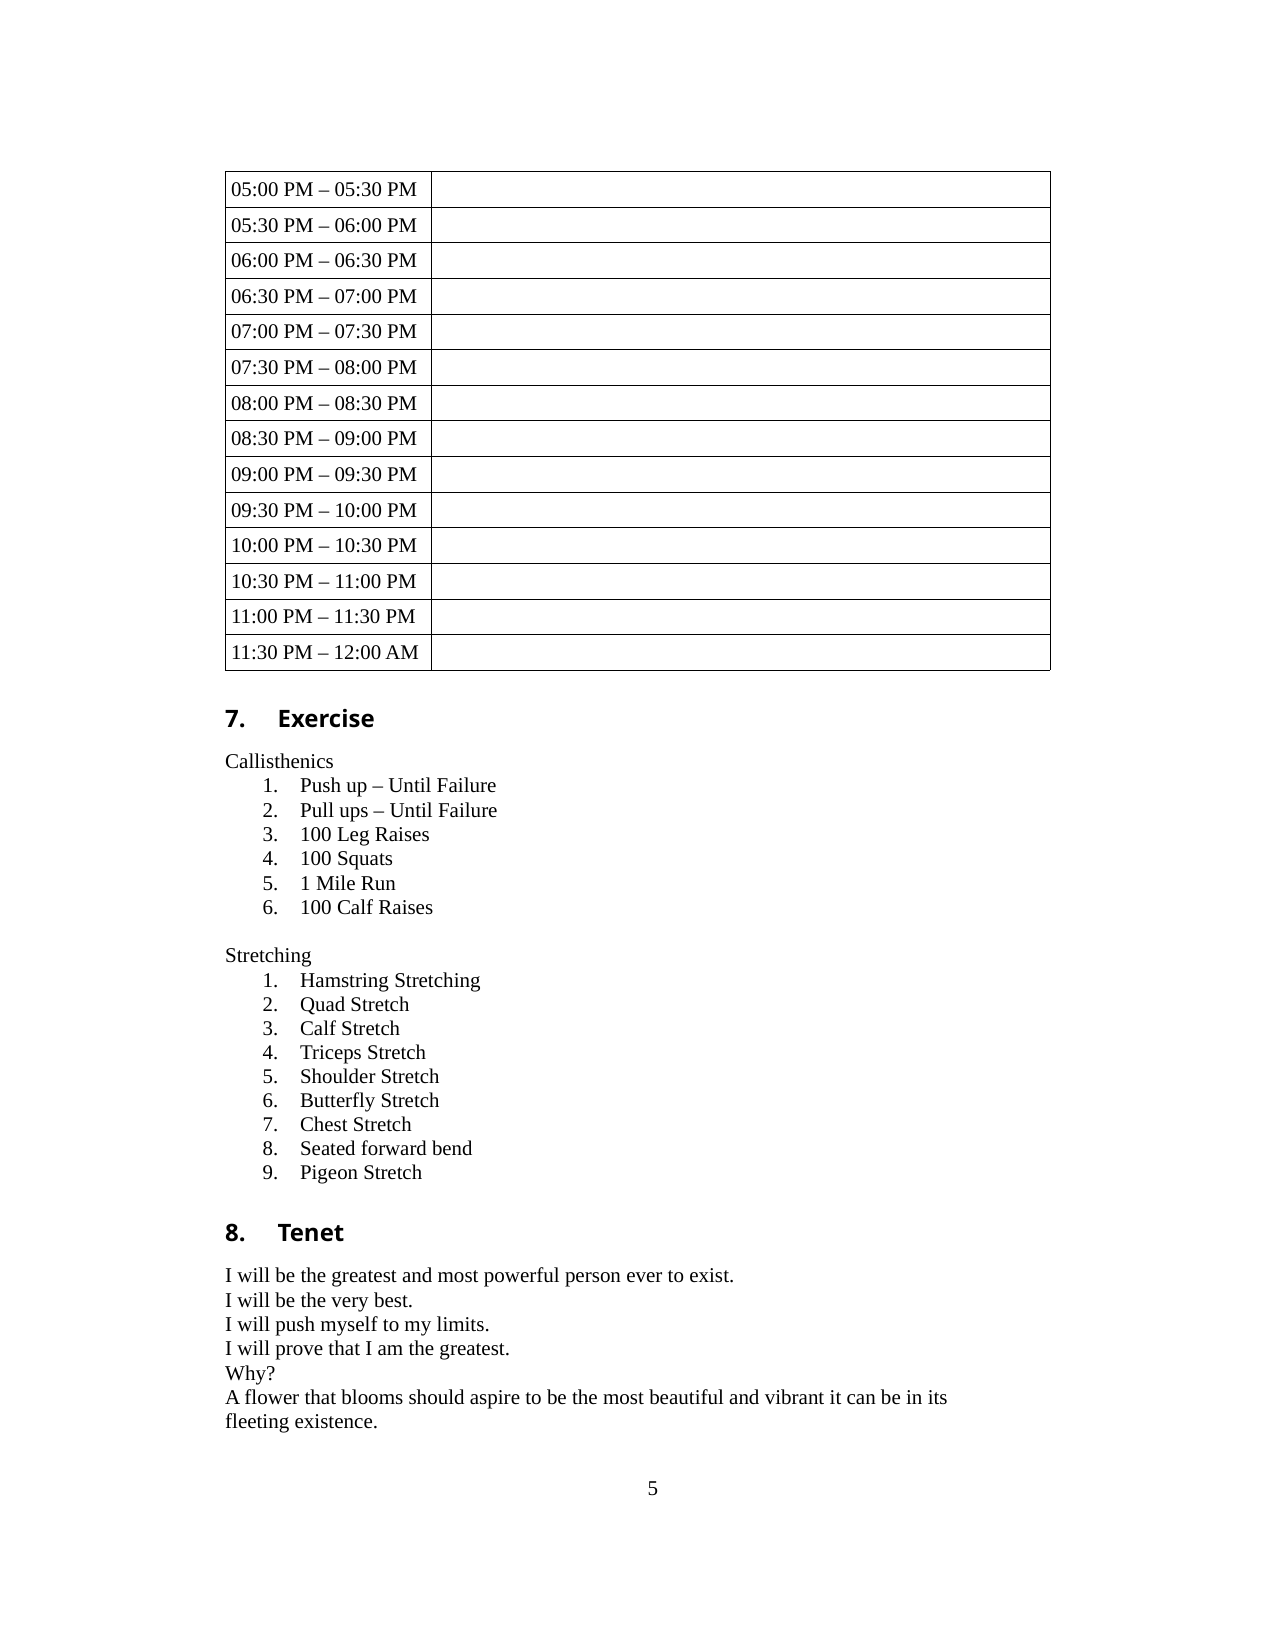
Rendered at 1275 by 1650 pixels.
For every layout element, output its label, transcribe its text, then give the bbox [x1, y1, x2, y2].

text Why? [225, 1360, 1050, 1384]
table_cell [432, 315, 1050, 349]
text Callisthenics [225, 749, 1050, 773]
table_cell 07:30 PM – 08:00 PM [226, 350, 431, 385]
list Quad Stretch [262, 992, 1050, 1016]
table_cell [432, 208, 1050, 242]
text I will be the very best. [225, 1287, 1050, 1312]
table_cell [432, 564, 1050, 598]
list Chest Stretch [262, 1112, 1050, 1136]
list Seated forward bend [262, 1136, 1050, 1160]
list Hamstring Stretching [262, 967, 1050, 992]
table_cell 05:30 PM – 06:00 PM [226, 208, 431, 242]
table_cell 10:00 PM – 10:30 PM [226, 528, 431, 563]
text I will prove that I am the greatest. [225, 1336, 1050, 1360]
table_cell 09:00 PM – 09:30 PM [226, 457, 431, 492]
list 1 Mile Run [262, 870, 1050, 894]
text I will push myself to my limits. [225, 1312, 1050, 1336]
table_cell [432, 350, 1050, 385]
text A flower that blooms should aspire to be the most beautiful and vibrant it can be in its [225, 1384, 1050, 1409]
table_cell 08:00 PM – 08:30 PM [226, 386, 431, 420]
table_cell 06:30 PM – 07:00 PM [226, 279, 431, 313]
list Pigeon Stretch [262, 1160, 1050, 1184]
table_cell [432, 493, 1050, 527]
list Push up – Until Failure [262, 773, 1050, 797]
text I will be the greatest and most powerful person ever to exist. [225, 1263, 1050, 1287]
list 100 Squats [262, 846, 1050, 870]
list 100 Calf Raises [262, 894, 1050, 919]
text fleeting existence. [225, 1409, 1050, 1433]
table_cell [432, 279, 1050, 313]
table_cell 11:30 PM – 12:00 AM [226, 635, 431, 670]
table_cell 07:00 PM – 07:30 PM [226, 315, 431, 349]
text Stretching [225, 943, 1050, 967]
table_cell [432, 243, 1050, 278]
table_cell 08:30 PM – 09:00 PM [226, 421, 431, 456]
table_cell 10:30 PM – 11:00 PM [226, 564, 431, 598]
list 100 Leg Raises [262, 822, 1050, 846]
list Butterfly Stretch [262, 1088, 1050, 1112]
table_cell [432, 600, 1050, 634]
table_cell [432, 421, 1050, 456]
table_cell 06:00 PM – 06:30 PM [226, 243, 431, 278]
list Calf Stretch [262, 1016, 1050, 1040]
list Triceps Stretch [262, 1040, 1050, 1064]
table_cell [432, 386, 1050, 420]
table_cell [432, 528, 1050, 563]
table_cell [432, 635, 1050, 670]
table_cell 11:00 PM – 11:30 PM [226, 600, 431, 634]
list Pull ups – Until Failure [262, 797, 1050, 822]
subtitle Tenet [225, 1216, 1050, 1248]
table_cell 05:00 PM – 05:30 PM [226, 172, 431, 207]
table_cell [432, 172, 1050, 207]
list Shoulder Stretch [262, 1064, 1050, 1088]
subtitle Exercise [225, 701, 1050, 734]
table_cell [432, 457, 1050, 492]
table_cell 09:30 PM – 10:00 PM [226, 493, 431, 527]
